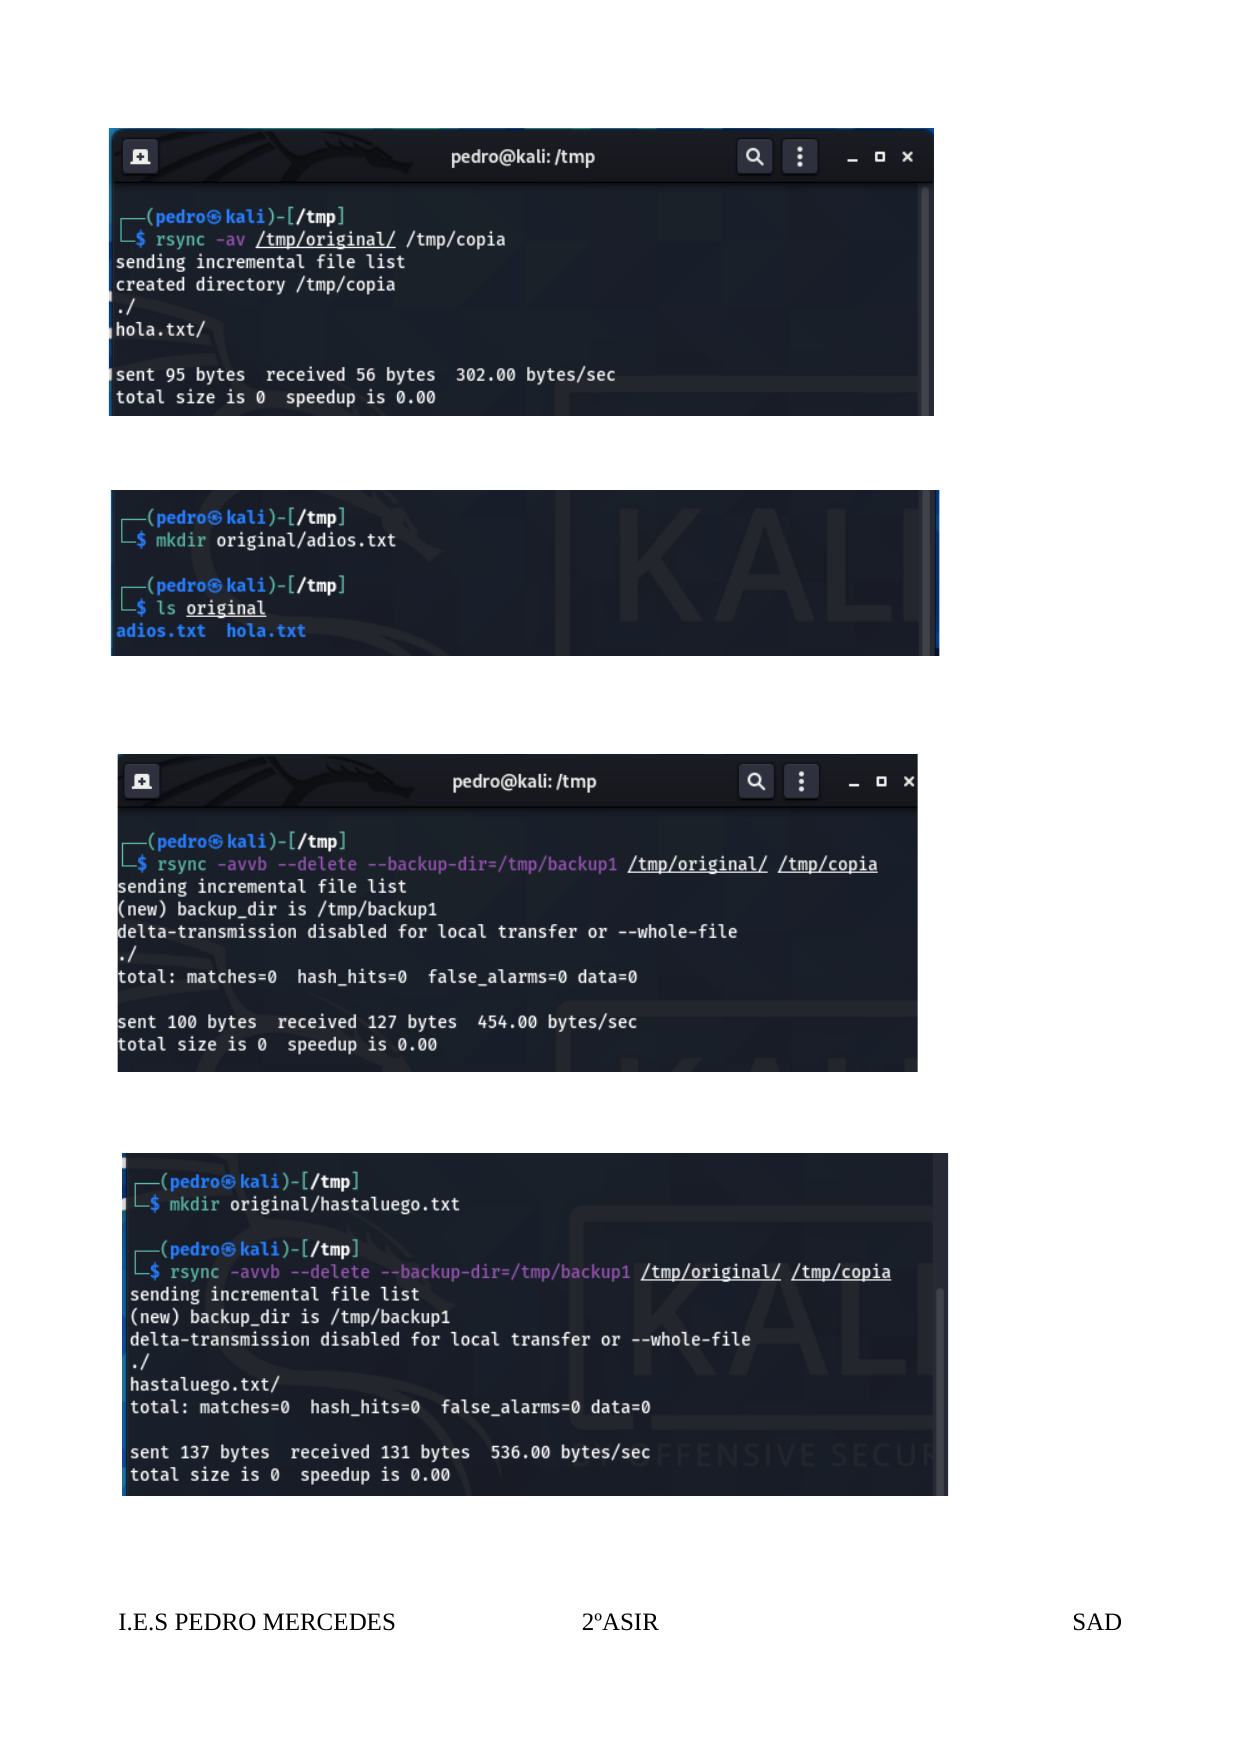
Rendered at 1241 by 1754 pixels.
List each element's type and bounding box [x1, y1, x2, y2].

picture [122, 1153, 949, 1496]
picture [110, 490, 940, 656]
picture [108, 128, 934, 416]
picture [117, 754, 918, 1072]
